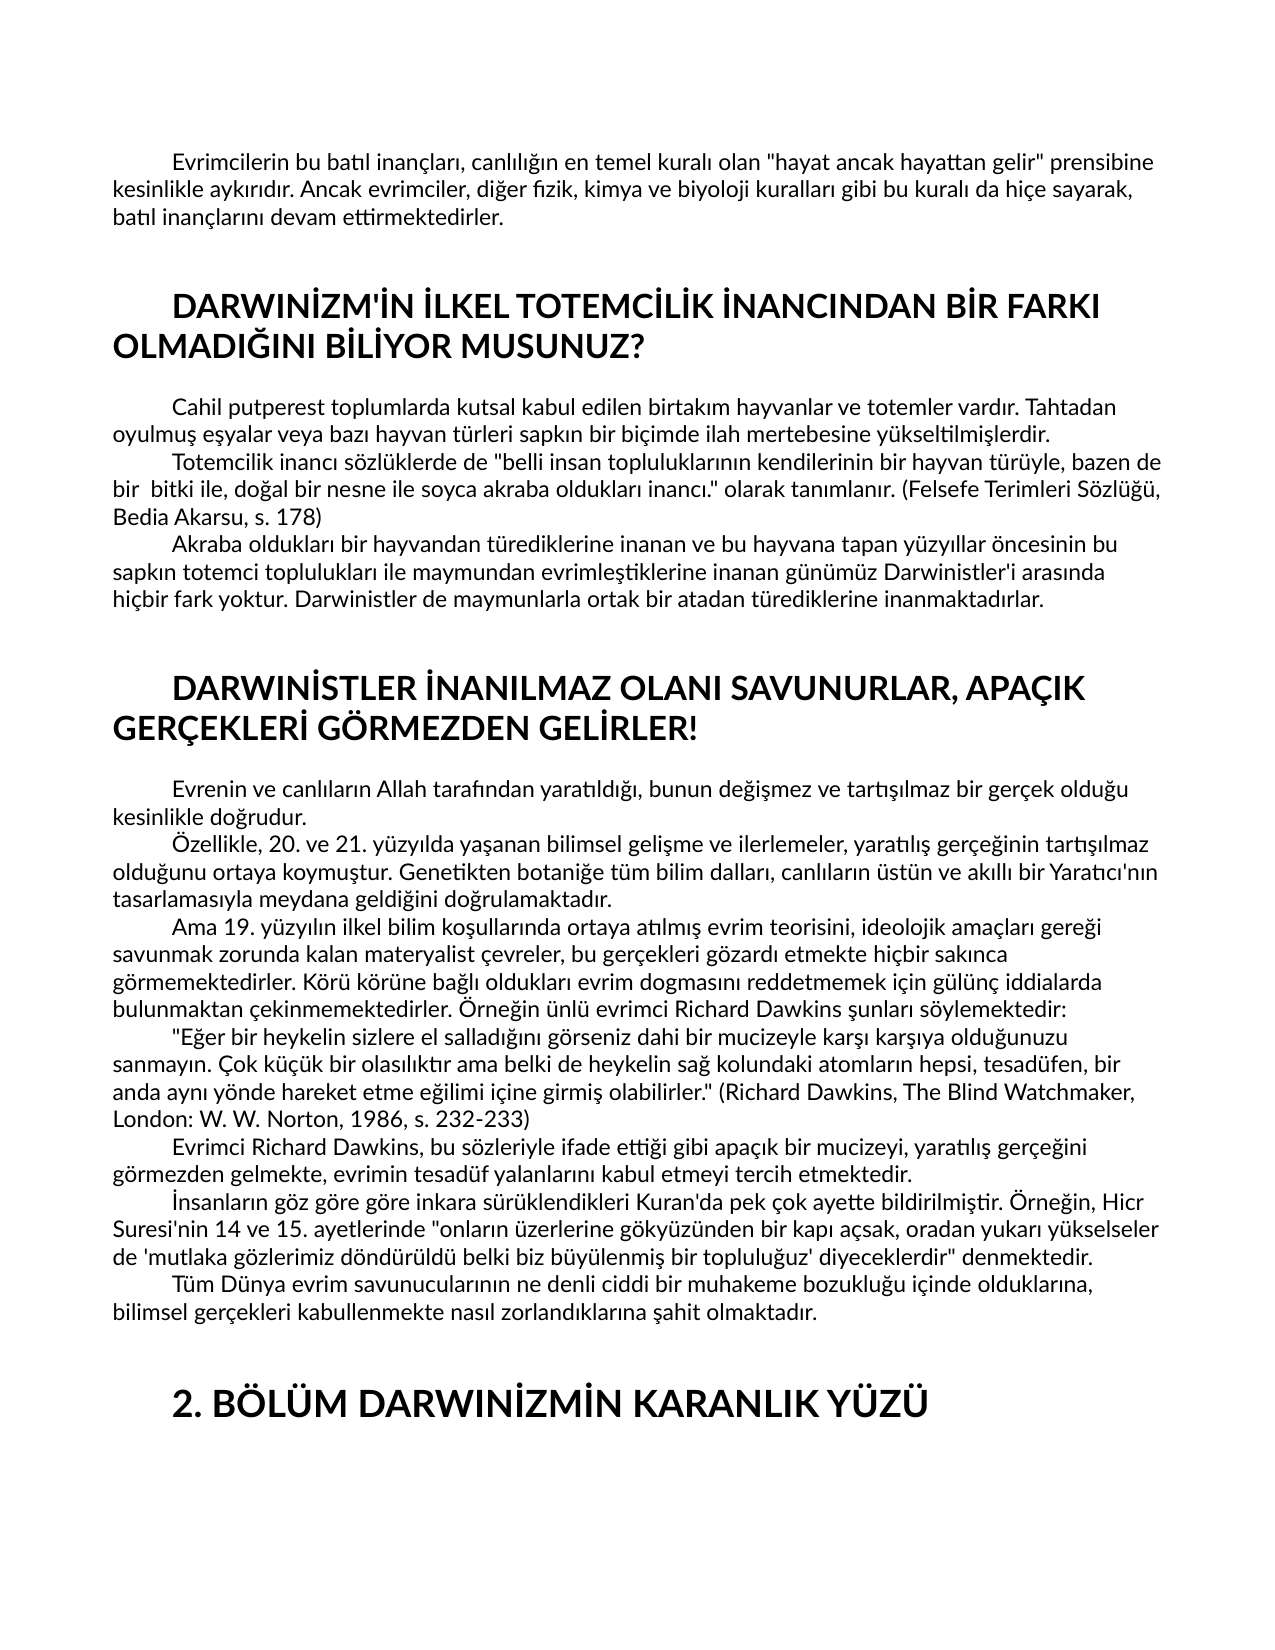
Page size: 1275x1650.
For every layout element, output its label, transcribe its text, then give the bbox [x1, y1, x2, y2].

text Totemcilik inancı sözlüklerde de "belli insan topluluklarının kendilerinin bir hayvan türüyle, bazen de bir bitki ile, doğal bir nesne ile soyca akraba oldukları inancı." olarak tanımlanır. (Felsefe Terimleri Sözlüğü, Bedia Akarsu, s. 178) [112, 448, 1162, 530]
text Evrimci Richard Dawkins, bu sözleriyle ifade ettiği gibi apaçık bir mucizeyi, yaratılış gerçeğini görmezden gelmekte, evrimin tesadüf yalanlarını kabul etmeyi tercih etmektedir. [112, 1133, 1162, 1188]
text Tüm Dünya evrim savunucularının ne denli ciddi bir muhakeme bozukluğu içinde olduklarına, bilimsel gerçekleri kabullenmekte nasıl zorlandıklarına şahit olmaktadır. [112, 1270, 1162, 1325]
subtitle 2. BÖLÜM DARWINİZMİN KARANLIK YÜZÜ [112, 1380, 1162, 1425]
text Cahil putperest toplumlarda kutsal kabul edilen birtakım hayvanlar ve totemler vardır. Tahtadan oyulmuş eşyalar veya bazı hayvan türleri sapkın bir biçimde ilah mertebesine yükseltilmişlerdir. [112, 393, 1162, 448]
text DARWINİSTLER İNANILMAZ OLANI SAVUNURLAR, APAÇIK GERÇEKLERİ GÖRMEZDEN GELİRLER! [112, 668, 1162, 748]
text "Eğer bir heykelin sizlere el salladığını görseniz dahi bir mucizeyle karşı karşıya olduğunuzu sanmayın. Çok küçük bir olasılıktır ama belki de heykelin sağ kolundaki atomların hepsi, tesadüfen, bir anda aynı yönde hareket etme eğilimi içine girmiş olabilirler." (Richard Dawkins, The Blind Watchmaker, London: W. W. Norton, 1986, s. 232-233) [112, 1023, 1162, 1133]
text İnsanların göz göre göre inkara sürüklendikleri Kuran'da pek çok ayette bildirilmiştir. Örneğin, Hicr Suresi'nin 14 ve 15. ayetlerinde "onların üzerlerine gökyüzünden bir kapı açsak, oradan yukarı yükselseler de 'mutlaka gözlerimiz döndürüldü belki biz büyülenmiş bir topluluğuz' diyeceklerdir" denmektedir. [112, 1188, 1162, 1270]
text Ama 19. yüzyılın ilkel bilim koşullarında ortaya atılmış evrim teorisini, ideolojik amaçları gereği savunmak zorunda kalan materyalist çevreler, bu gerçekleri gözardı etmekte hiçbir sakınca görmemektedirler. Körü körüne bağlı oldukları evrim dogmasını reddetmemek için gülünç iddialarda bulunmaktan çekinmemektedirler. Örneğin ünlü evrimci Richard Dawkins şunları söylemektedir: [112, 913, 1162, 1023]
text Akraba oldukları bir hayvandan türediklerine inanan ve bu hayvana tapan yüzyıllar öncesinin bu sapkın totemci toplulukları ile maymundan evrimleştiklerine inanan günümüz Darwinistler'i arasında hiçbir fark yoktur. Darwinistler de maymunlarla ortak bir atadan türediklerine inanmaktadırlar. [112, 530, 1162, 613]
text Evrenin ve canlıların Allah tarafından yaratıldığı, bunun değişmez ve tartışılmaz bir gerçek olduğu kesinlikle doğrudur. [112, 775, 1162, 830]
text Evrimcilerin bu batıl inançları, canlılığın en temel kuralı olan "hayat ancak hayattan gelir" prensibine kesinlikle aykırıdır. Ancak evrimciler, diğer fizik, kimya ve biyoloji kuralları gibi bu kuralı da hiçe sayarak, batıl inançlarını devam ettirmektedirler. [112, 148, 1162, 230]
text Özellikle, 20. ve 21. yüzyılda yaşanan bilimsel gelişme ve ilerlemeler, yaratılış gerçeğinin tartışılmaz olduğunu ortaya koymuştur. Genetikten botaniğe tüm bilim dalları, canlıların üstün ve akıllı bir Yaratıcı'nın tasarlamasıyla meydana geldiğini doğrulamaktadır. [112, 830, 1162, 913]
text DARWINİZM'İN İLKEL TOTEMCİLİK İNANCINDAN BİR FARKI OLMADIĞINI BİLİYOR MUSUNUZ? [112, 285, 1162, 365]
